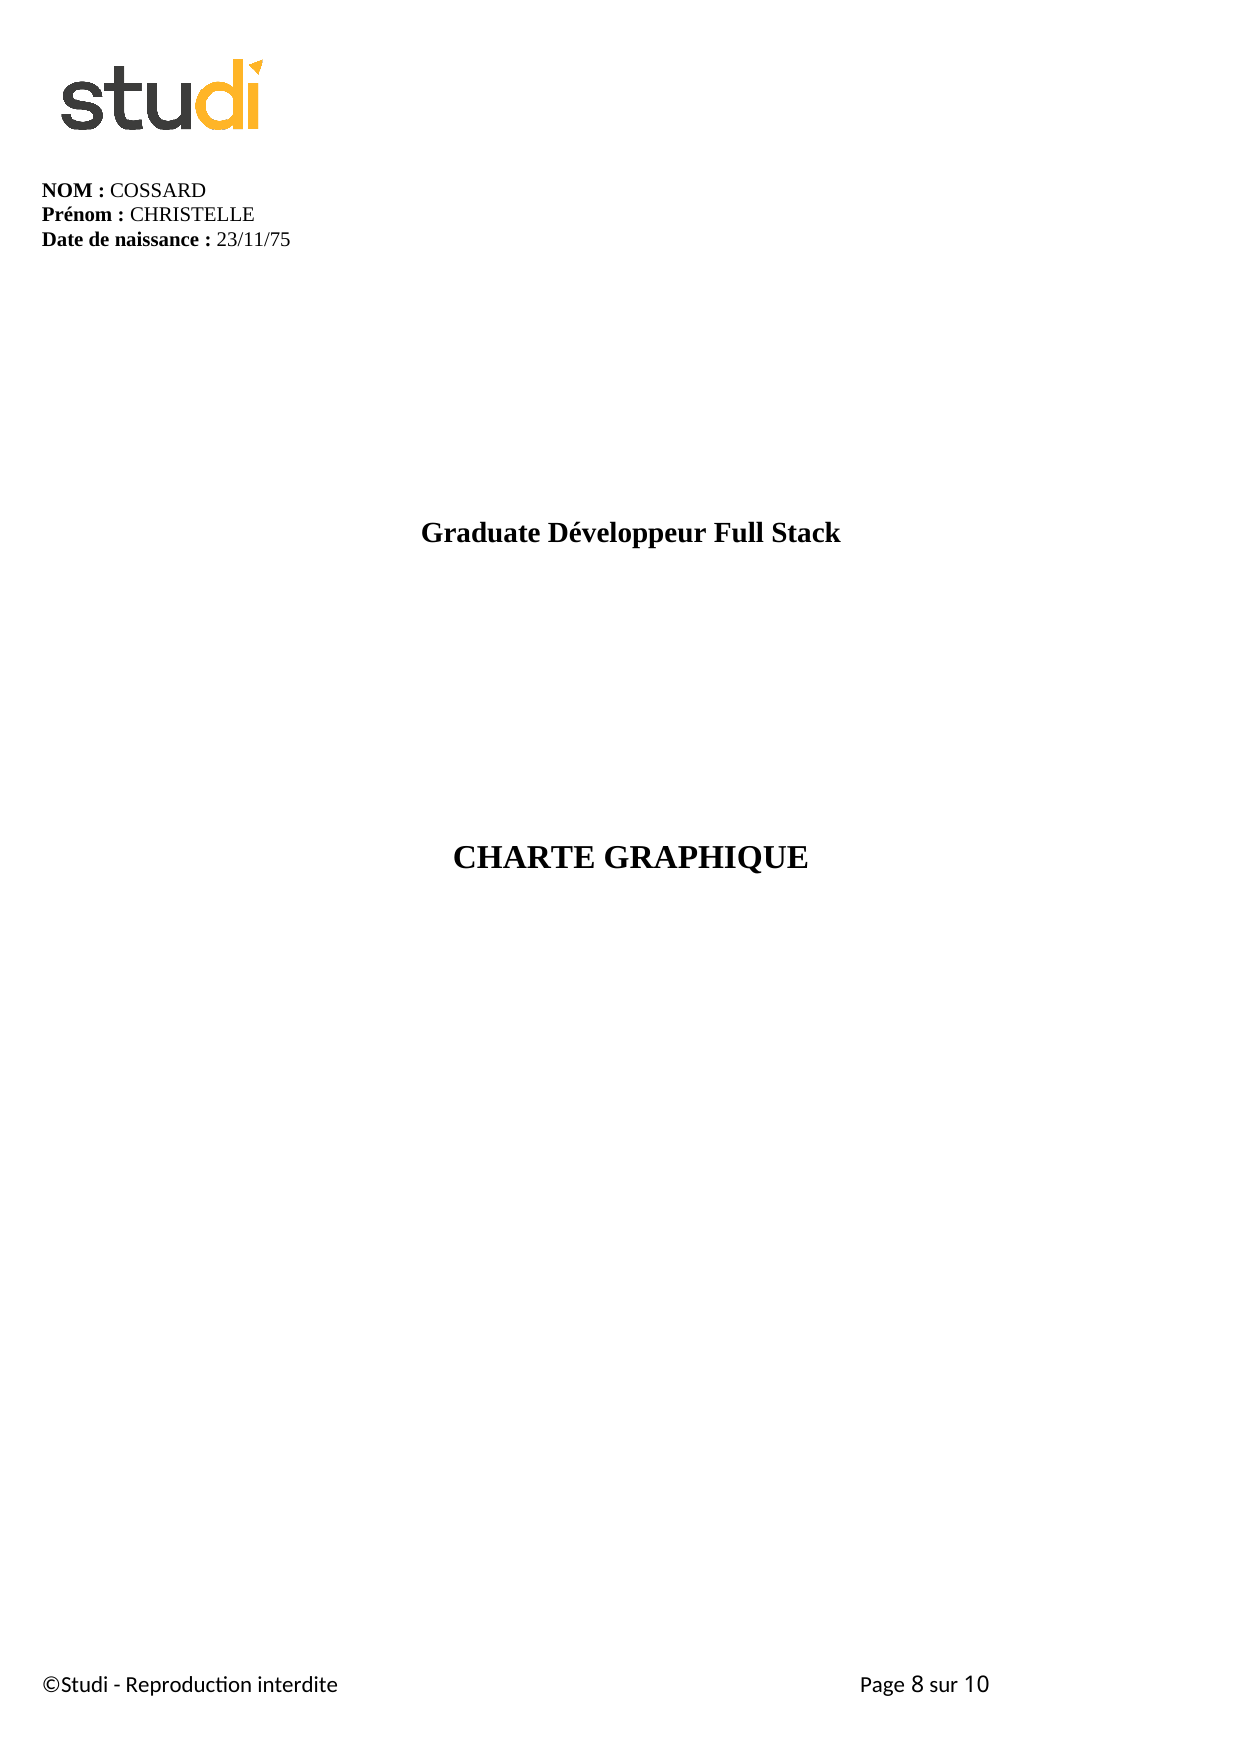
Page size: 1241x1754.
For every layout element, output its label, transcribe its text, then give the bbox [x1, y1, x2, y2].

text CHARTE GRAPHIQUE [42, 837, 1220, 876]
text Graduate Développeur Full Stack [42, 515, 1220, 549]
text Prénom : CHRISTELLE [42, 202, 1220, 226]
text Date de naissance : 23/11/75 [42, 226, 1220, 251]
text NOM : COSSARD [42, 178, 1220, 202]
picture [61, 59, 263, 130]
